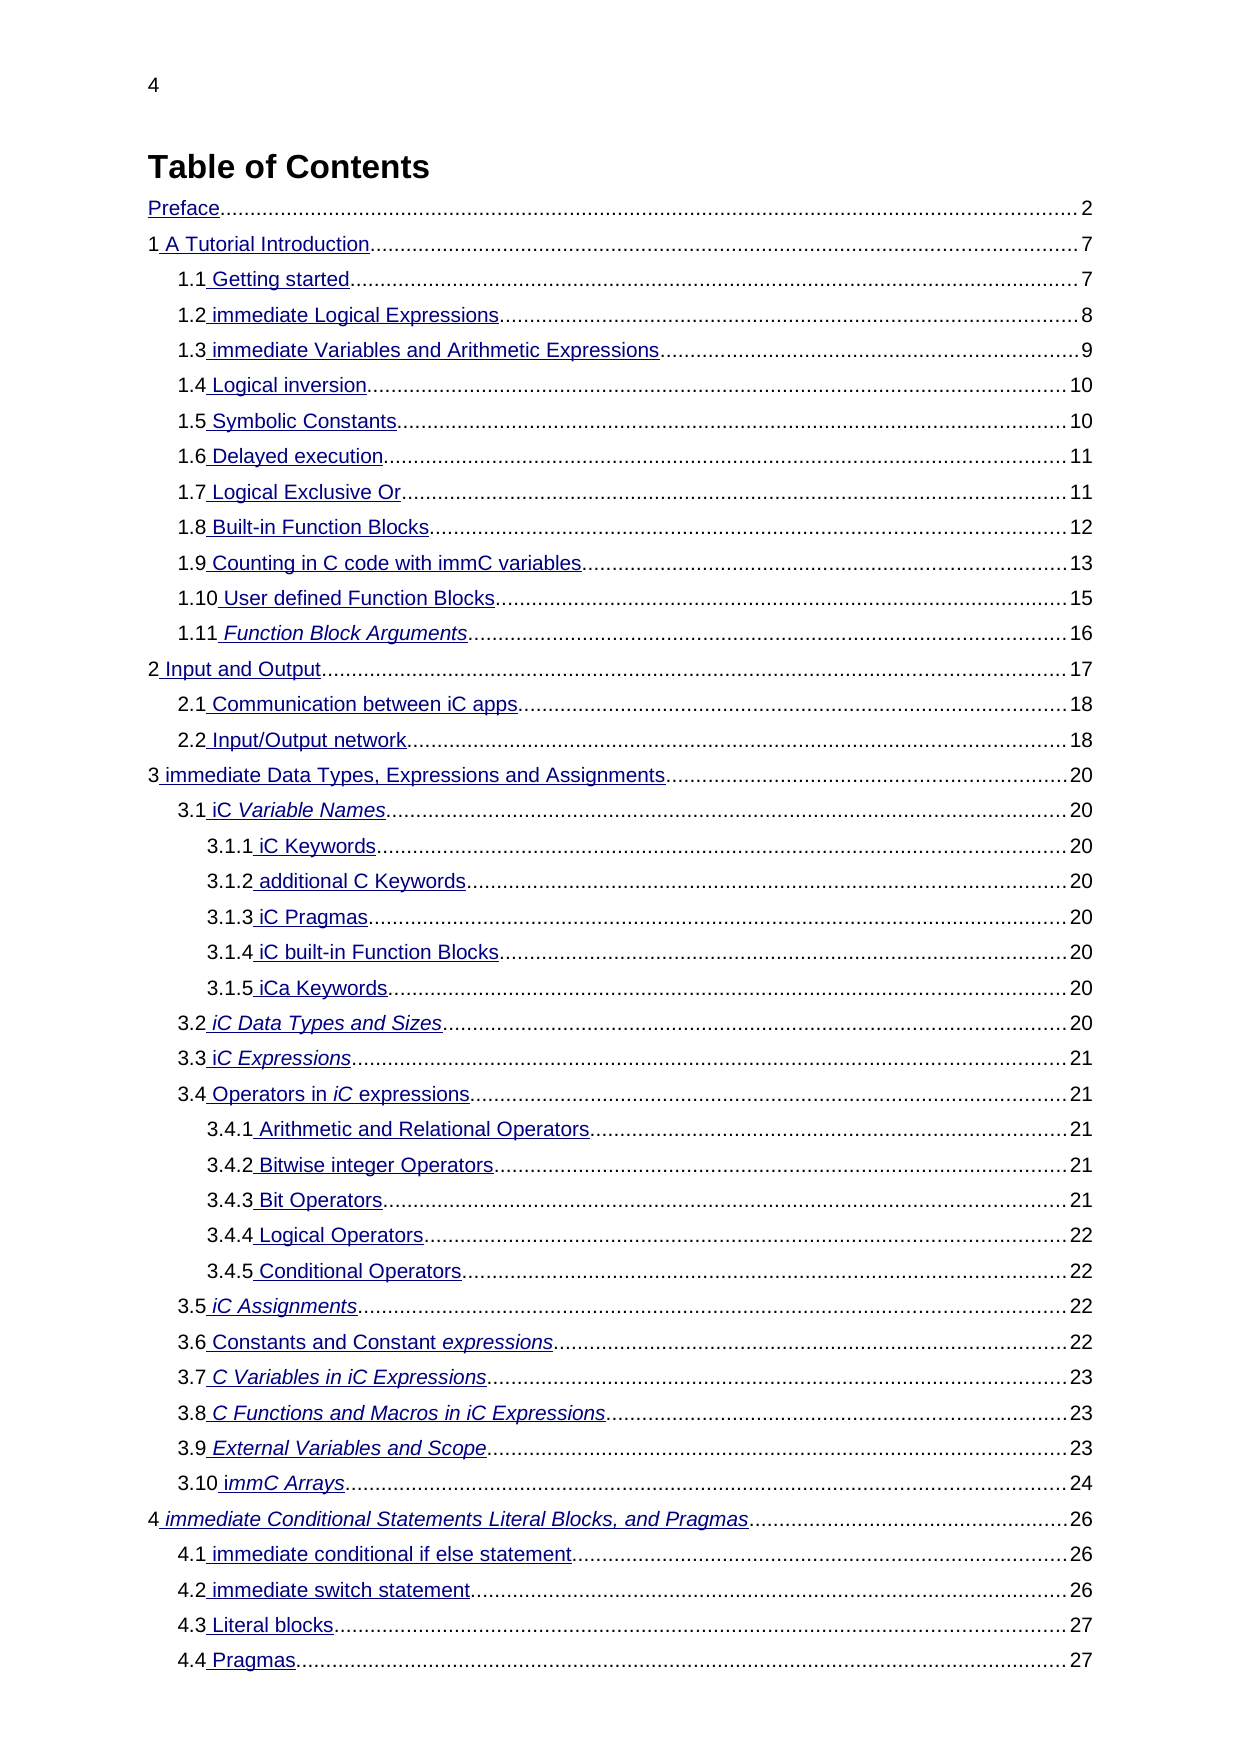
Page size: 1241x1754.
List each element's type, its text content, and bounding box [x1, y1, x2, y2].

text 3.10 immC Arrays 24 [177, 1472, 1092, 1496]
text 4 immediate Conditional Statements Literal Blocks, and Pragmas 26 [148, 1507, 1092, 1531]
text 3.9 External Variables and Scope 23 [177, 1437, 1092, 1460]
text 2 Input and Output 17 [148, 657, 1092, 681]
text 4.4 Pragmas 27 [177, 1649, 1092, 1673]
text 3.4 Operators in iC expressions 21 [177, 1082, 1092, 1106]
text 3.4.3 Bit Operators 21 [207, 1189, 1092, 1212]
text 1.1 Getting started 7 [177, 268, 1092, 291]
text 3.4.2 Bitwise integer Operators 21 [207, 1153, 1092, 1177]
text 3.3 iC Expressions 21 [177, 1047, 1092, 1071]
text 4.1 immediate conditional if else statement 26 [177, 1543, 1092, 1566]
text 2.1 Communication between iC apps 18 [177, 693, 1092, 716]
text 3.1 iC Variable Names 20 [177, 799, 1092, 823]
text 1.10 User defined Function Blocks 15 [177, 587, 1092, 610]
text 2.2 Input/Output network 18 [177, 728, 1092, 752]
text 1.6 Delayed execution 11 [177, 445, 1092, 468]
text 1 A Tutorial Introduction 7 [148, 232, 1092, 256]
text 1.4 Logical inversion 10 [177, 374, 1092, 398]
text 3.6 Constants and Constant expressions 22 [177, 1330, 1092, 1354]
text 3.1.3 iC Pragmas 20 [207, 905, 1092, 929]
text 1.5 Symbolic Constants 10 [177, 409, 1092, 433]
text 1.2 immediate Logical Expressions 8 [177, 303, 1092, 327]
text 1.7 Logical Exclusive Or 11 [177, 480, 1092, 504]
text 3.1.1 iC Keywords 20 [207, 834, 1092, 858]
text 1.3 immediate Variables and Arithmetic Expressions 9 [177, 339, 1092, 362]
text 3.8 C Functions and Macros in iC Expressions 23 [177, 1401, 1092, 1425]
subtitle Table of Contents [148, 148, 1092, 185]
text 1.11 Function Block Arguments 16 [177, 622, 1092, 646]
text 4.2 immediate switch statement 26 [177, 1578, 1092, 1602]
text 3.1.5 iCa Keywords 20 [207, 976, 1092, 1000]
text 3 immediate Data Types, Expressions and Assignments 20 [148, 764, 1092, 787]
text 3.7 C Variables in iC Expressions 23 [177, 1366, 1092, 1389]
text 3.2 iC Data Types and Sizes 20 [177, 1012, 1092, 1035]
text Preface 2 [148, 197, 1092, 221]
text 3.5 iC Assignments 22 [177, 1295, 1092, 1318]
text 1.9 Counting in C code with immC variables 13 [177, 551, 1092, 575]
text 3.4.4 Logical Operators 22 [207, 1224, 1092, 1248]
text 3.4.1 Arithmetic and Relational Operators 21 [207, 1118, 1092, 1141]
text 3.4.5 Conditional Operators 22 [207, 1259, 1092, 1283]
text 3.1.2 additional C Keywords 20 [207, 870, 1092, 893]
text 1.8 Built-in Function Blocks 12 [177, 516, 1092, 539]
text 3.1.4 iC built-in Function Blocks 20 [207, 941, 1092, 964]
text 4.3 Literal blocks 27 [177, 1614, 1092, 1637]
